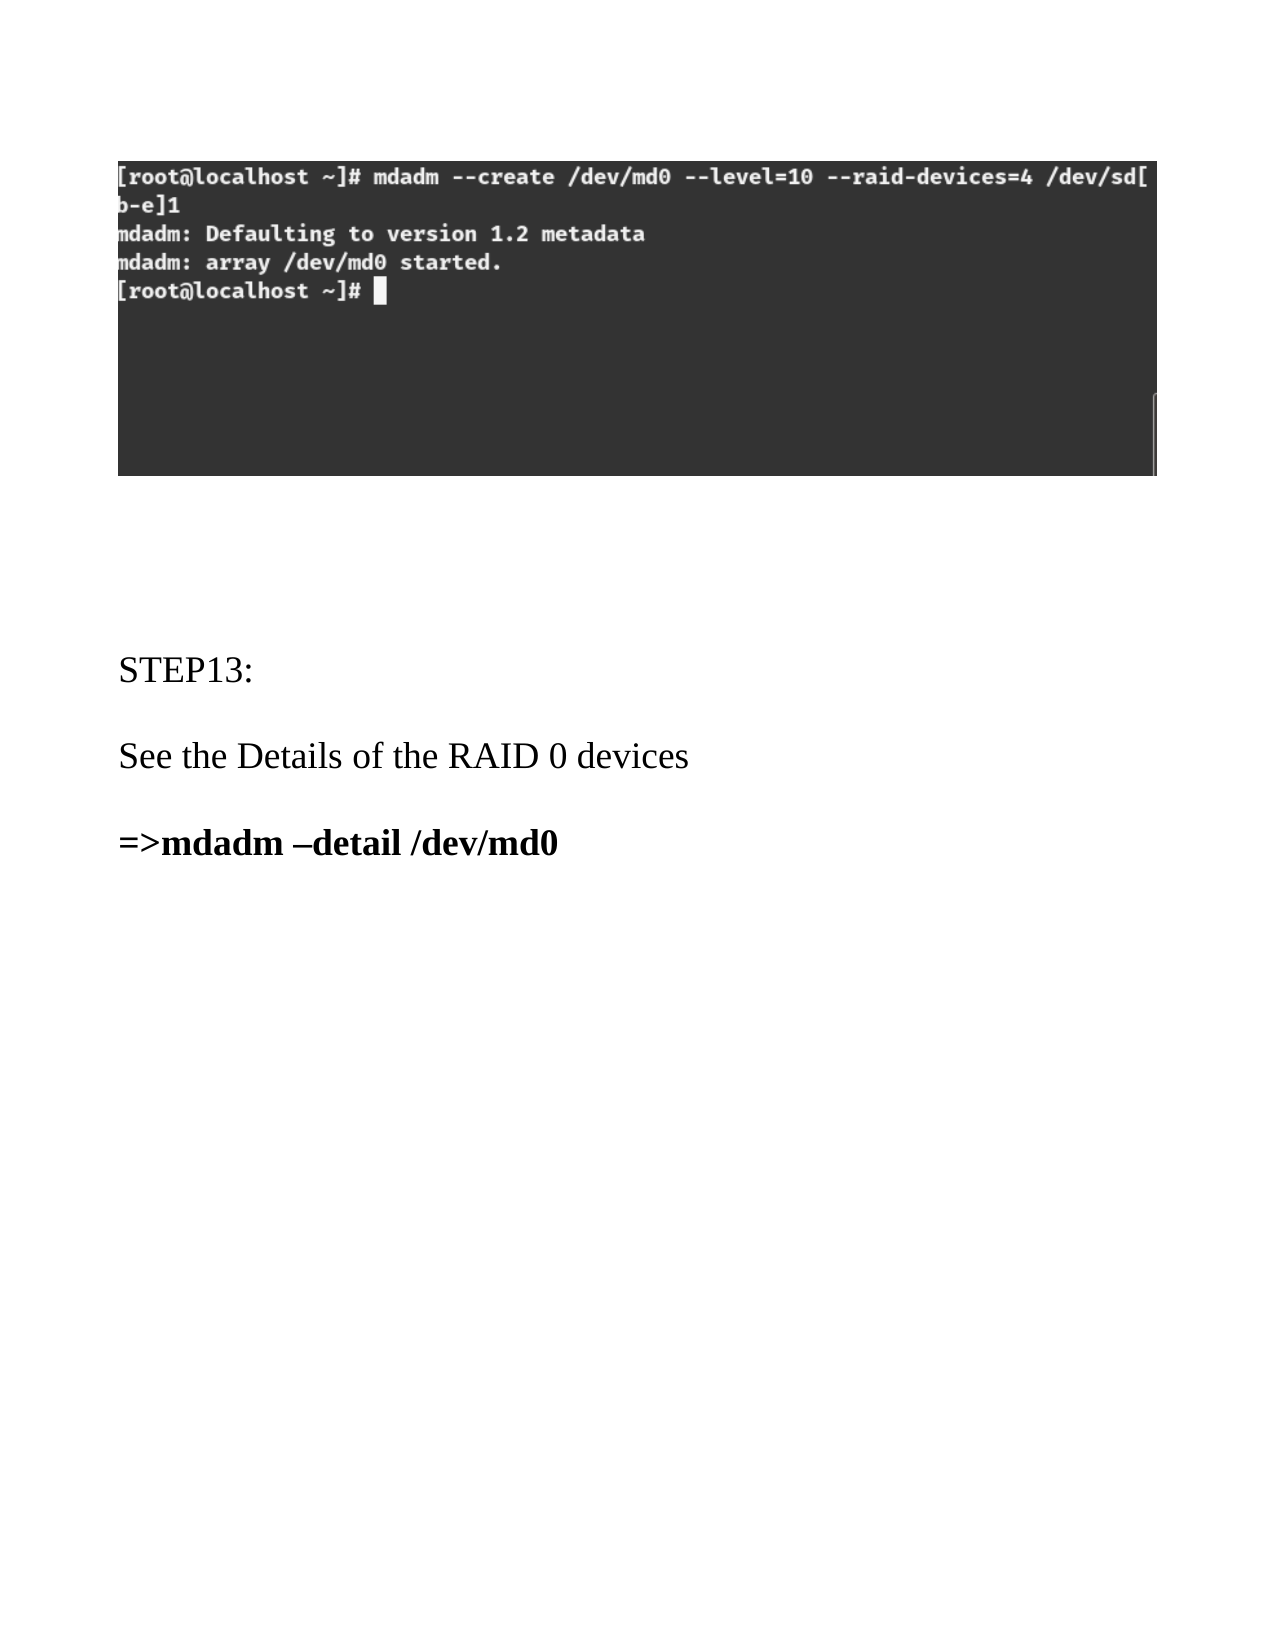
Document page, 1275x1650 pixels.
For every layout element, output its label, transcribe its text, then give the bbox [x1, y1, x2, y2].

text STEP13: [118, 648, 1157, 691]
picture [118, 161, 1157, 476]
text =>mdadm –detail /dev/md0 [118, 820, 1157, 863]
text See the Details of the RAID 0 devices [118, 734, 1157, 777]
